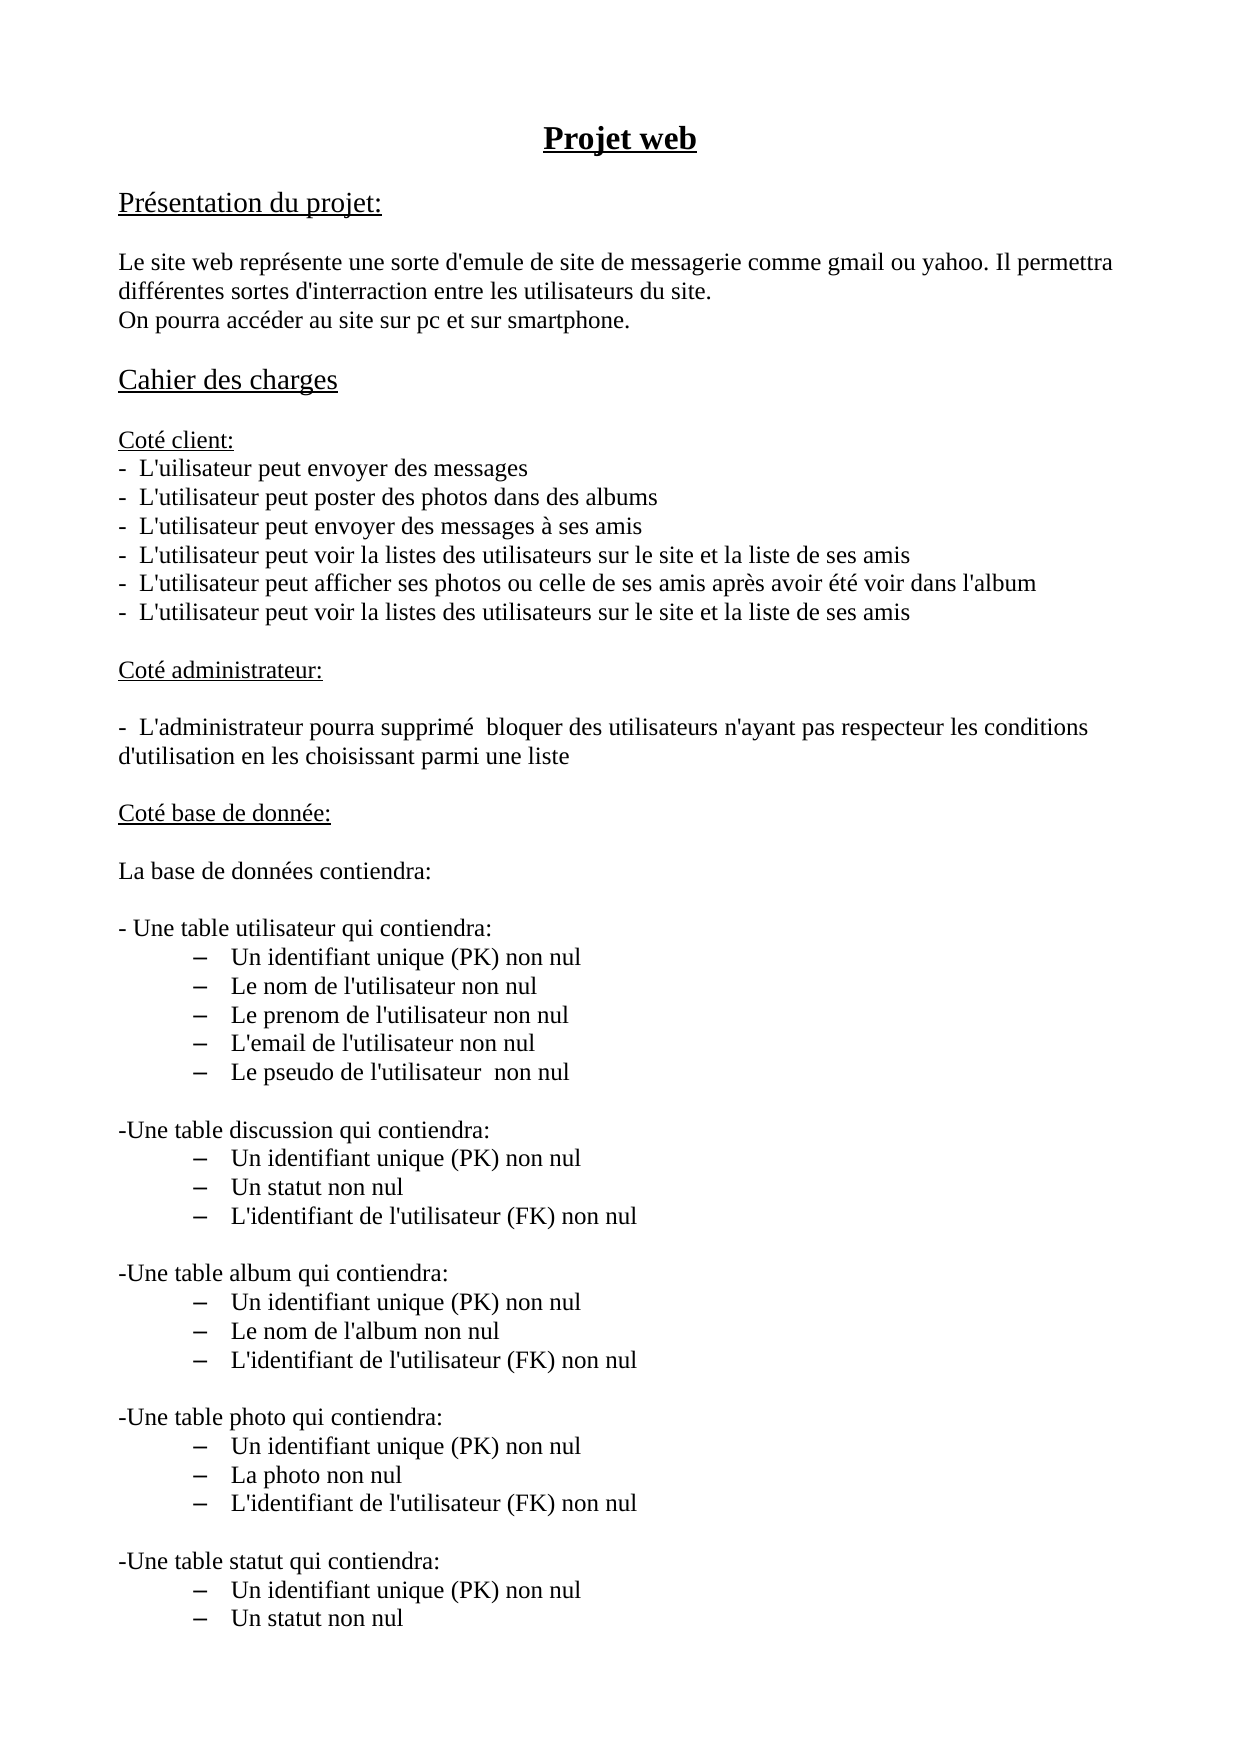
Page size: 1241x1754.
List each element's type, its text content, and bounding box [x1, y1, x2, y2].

text Coté base de donnée: [118, 798, 1122, 827]
list L'identifiant de l'utilisateur (FK) non nul [193, 1201, 1122, 1230]
text -Une table statut qui contiendra: [118, 1546, 1122, 1575]
list Un statut non nul [193, 1172, 1122, 1201]
text -Une table photo qui contiendra: [118, 1402, 1122, 1431]
text - L'utilisateur peut voir la listes des utilisateurs sur le site et la liste de ses amis [118, 540, 1122, 568]
list La photo non nul [193, 1460, 1122, 1488]
list Un identifiant unique (PK) non nul [193, 1287, 1122, 1316]
list Le nom de l'utilisateur non nul [193, 971, 1122, 1000]
text On pourra accéder au site sur pc et sur smartphone. [118, 305, 1122, 334]
text - L'uilisateur peut envoyer des messages [118, 453, 1122, 482]
list Un identifiant unique (PK) non nul [193, 942, 1122, 971]
list Le nom de l'album non nul [193, 1316, 1122, 1345]
text -Une table album qui contiendra: [118, 1258, 1122, 1287]
text Le site web représente une sorte d'emule de site de messagerie comme gmail ou yahoo. Il permettra différentes sortes d'interraction entre les utilisateurs du site. [118, 247, 1122, 305]
text Cahier des charges [118, 362, 1122, 396]
list Un identifiant unique (PK) non nul [193, 1575, 1122, 1603]
text - L'administrateur pourra supprimé bloquer des utilisateurs n'ayant pas respecteur les conditions d'utilisation en les choisissant parmi une liste [118, 712, 1122, 770]
list Un identifiant unique (PK) non nul [193, 1143, 1122, 1172]
text - L'utilisateur peut envoyer des messages à ses amis [118, 511, 1122, 540]
text - L'utilisateur peut afficher ses photos ou celle de ses amis après avoir été voir dans l'album [118, 568, 1122, 597]
list Un statut non nul [193, 1603, 1122, 1632]
list L'identifiant de l'utilisateur (FK) non nul [193, 1345, 1122, 1373]
list Un identifiant unique (PK) non nul [193, 1431, 1122, 1460]
list Le prenom de l'utilisateur non nul [193, 1000, 1122, 1028]
text -Une table discussion qui contiendra: [118, 1115, 1122, 1143]
list Le pseudo de l'utilisateur non nul [193, 1057, 1122, 1086]
text Présentation du projet: [118, 185, 1122, 219]
list L'email de l'utilisateur non nul [193, 1028, 1122, 1057]
text - L'utilisateur peut voir la listes des utilisateurs sur le site et la liste de ses amis [118, 597, 1122, 626]
text - Une table utilisateur qui contiendra: [118, 913, 1122, 942]
text - L'utilisateur peut poster des photos dans des albums [118, 482, 1122, 511]
text Coté administrateur: [118, 655, 1122, 683]
text Coté client: [118, 425, 1122, 453]
text Projet web [118, 118, 1122, 156]
text La base de données contiendra: [118, 856, 1122, 885]
list L'identifiant de l'utilisateur (FK) non nul [193, 1488, 1122, 1517]
